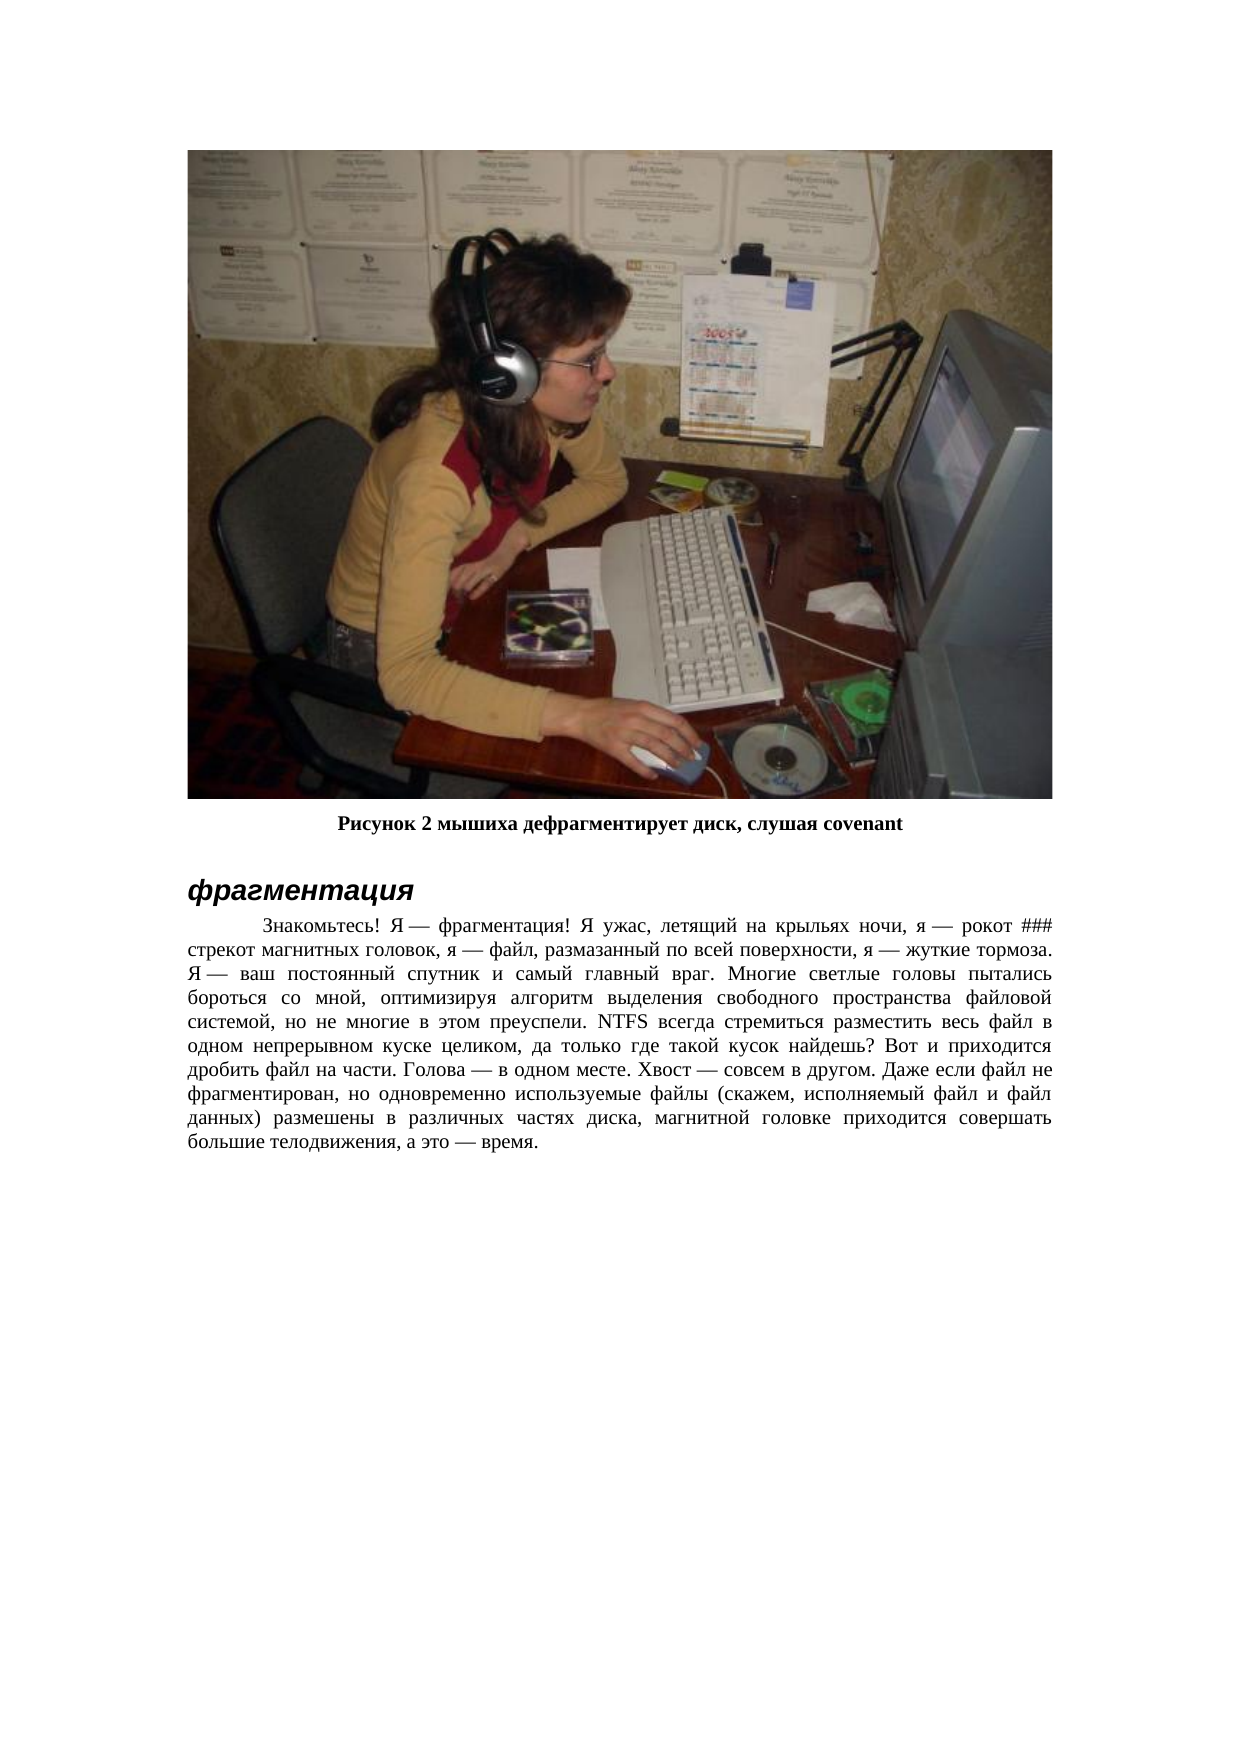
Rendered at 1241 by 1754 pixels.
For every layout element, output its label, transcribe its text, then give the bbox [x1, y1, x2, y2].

text Рисунок 2 мышиха дефрагментирует диск, слушая covenant [187, 811, 1053, 835]
text Знакомьтесь! Я — фрагментация! Я ужас, летящий на крыльях ночи, я — рокот ### стрекот магнитных головок, я — файл, размазанный по всей поверхности, я — жуткие тормоза. Я — ваш постоянный спутник и самый главный враг. Многие светлые головы пытались бороться со мной, оптимизируя алгоритм выделения свободного пространства файловой системой, но не многие в этом преуспели. NTFS всегда стремиться разместить весь файл в одном непрерывном куске целиком, да только где такой кусок найдешь? Вот и приходится дробить файл на части. Голова — в одном месте. Хвост — совсем в другом. Даже если файл не фрагментирован, но одновременно используемые файлы (скажем, исполняемый файл и файл данных) размешены в различных частях диска, магнитной головке приходится совершать большие телодвижения, а это — время. [187, 913, 1053, 1153]
picture [187, 150, 1053, 799]
subtitle фрагментация [187, 873, 1053, 906]
